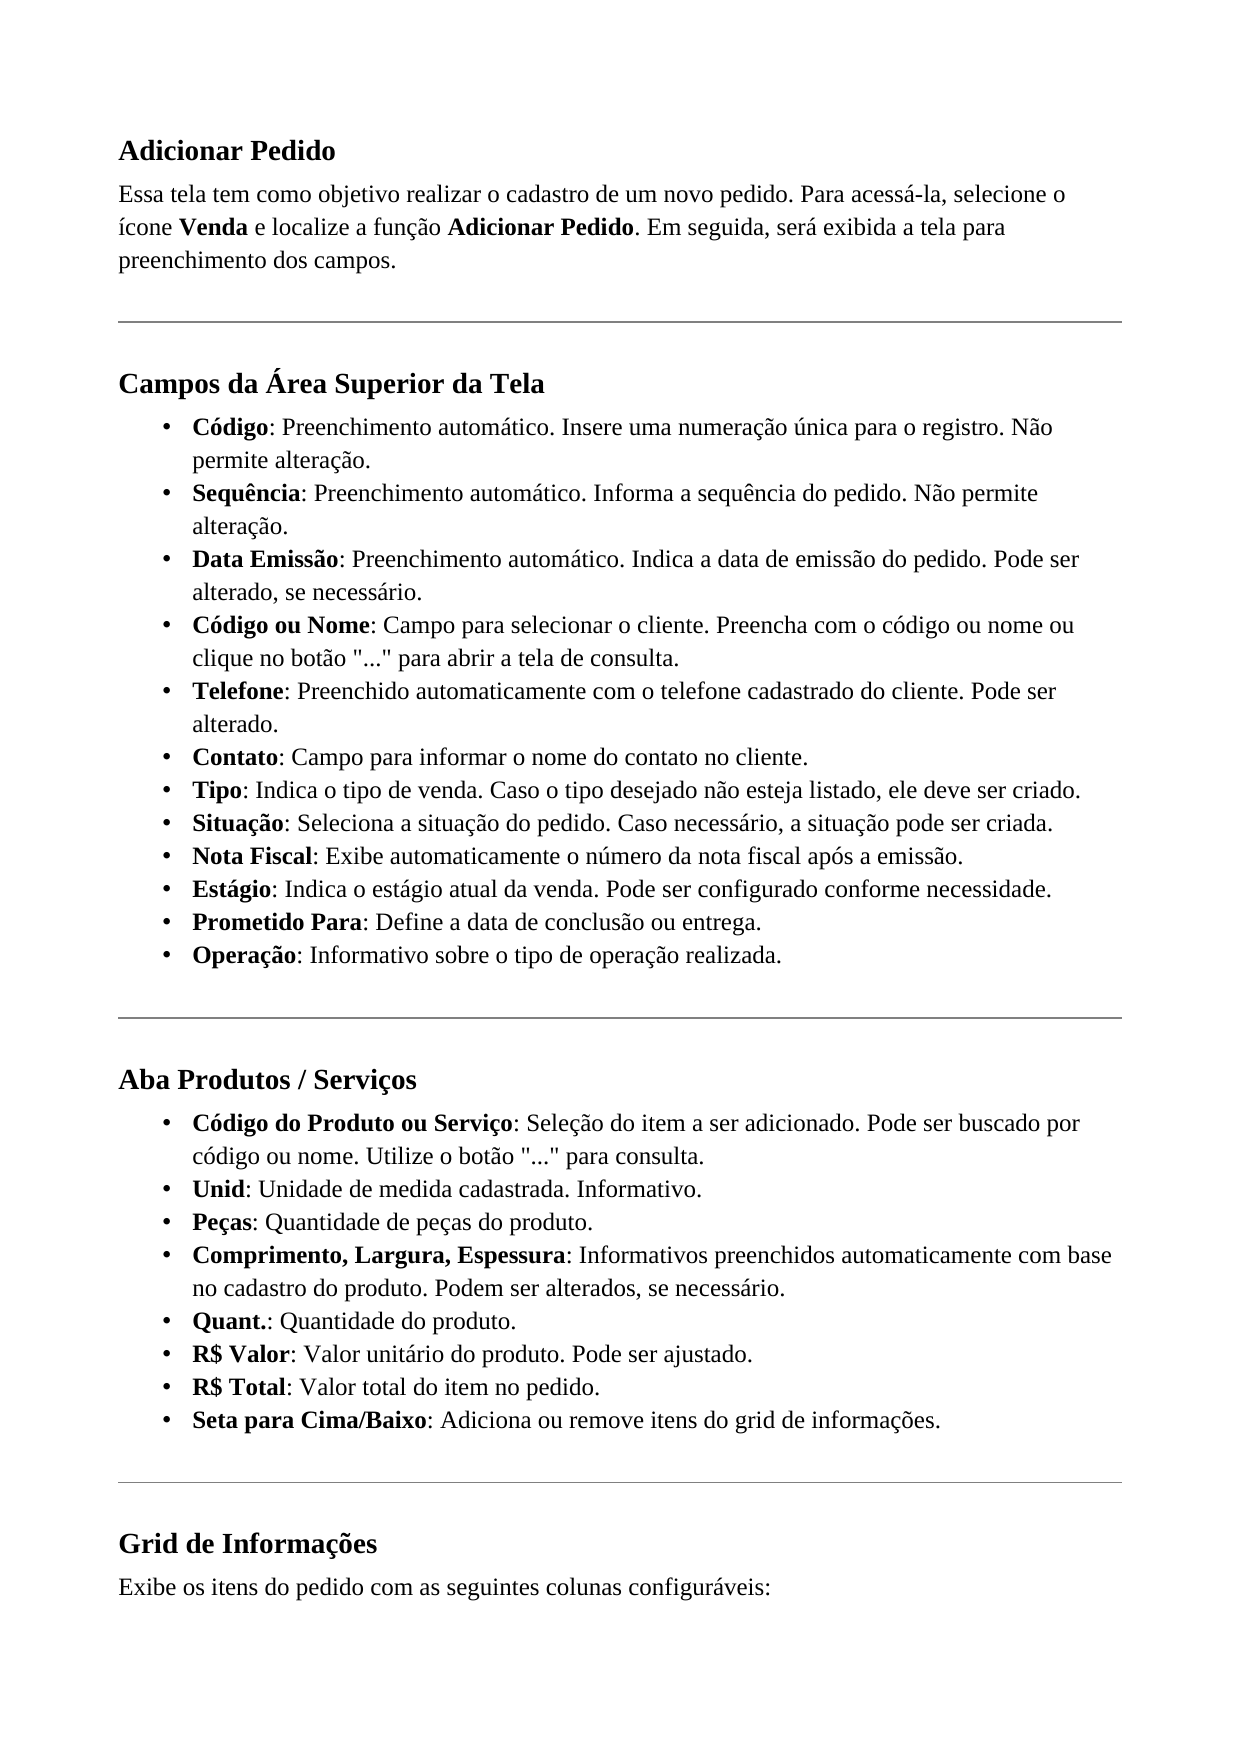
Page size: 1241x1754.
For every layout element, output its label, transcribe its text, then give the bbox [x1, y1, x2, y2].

list R$ Total: Valor total do item no pedido. [162, 1372, 1122, 1401]
list Situação: Seleciona a situação do pedido. Caso necessário, a situação pode ser criada. [162, 808, 1122, 837]
list Peças: Quantidade de peças do produto. [162, 1207, 1122, 1236]
list Código: Preenchimento automático. Insere uma numeração única para o registro. Não permite alteração. [162, 412, 1122, 474]
list Sequência: Preenchimento automático. Informa a sequência do pedido. Não permite alteração. [162, 478, 1122, 540]
list Data Emissão: Preenchimento automático. Indica a data de emissão do pedido. Pode ser alterado, se necessário. [162, 544, 1122, 606]
list Tipo: Indica o tipo de venda. Caso o tipo desejado não esteja listado, ele deve ser criado. [162, 775, 1122, 804]
list R$ Valor: Valor unitário do produto. Pode ser ajustado. [162, 1339, 1122, 1368]
list Estágio: Indica o estágio atual da venda. Pode ser configurado conforme necessidade. [162, 874, 1122, 903]
list Operação: Informativo sobre o tipo de operação realizada. [162, 941, 1122, 969]
list Quant.: Quantidade do produto. [162, 1306, 1122, 1335]
list Nota Fiscal: Exibe automaticamente o número da nota fiscal após a emissão. [162, 841, 1122, 870]
list Comprimento, Largura, Espessura: Informativos preenchidos automaticamente com base no cadastro do produto. Podem ser alterados, se necessário. [162, 1240, 1122, 1302]
subtitle Adicionar Pedido [118, 133, 1122, 166]
list Unid: Unidade de medida cadastrada. Informativo. [162, 1174, 1122, 1203]
list Código do Produto ou Serviço: Seleção do item a ser adicionado. Pode ser buscado por código ou nome. Utilize o botão "..." para consulta. [162, 1108, 1122, 1170]
list Telefone: Preenchido automaticamente com o telefone cadastrado do cliente. Pode ser alterado. [162, 676, 1122, 738]
list Contato: Campo para informar o nome do contato no cliente. [162, 742, 1122, 771]
subtitle Grid de Informações [118, 1526, 1122, 1560]
text Exibe os itens do pedido com as seguintes colunas configuráveis: [118, 1572, 1122, 1601]
list Seta para Cima/Baixo: Adiciona ou remove itens do grid de informações. [162, 1405, 1122, 1434]
subtitle Campos da Área Superior da Tela [118, 366, 1122, 400]
list Prometido Para: Define a data de conclusão ou entrega. [162, 907, 1122, 936]
list Código ou Nome: Campo para selecionar o cliente. Preencha com o código ou nome ou clique no botão "..." para abrir a tela de consulta. [162, 610, 1122, 672]
text Essa tela tem como objetivo realizar o cadastro de um novo pedido. Para acessá-la, selecione o ícone Venda e localize a função Adicionar Pedido. Em seguida, será exibida a tela para preenchimento dos campos. [118, 179, 1122, 273]
subtitle Aba Produtos / Serviços [118, 1062, 1122, 1095]
